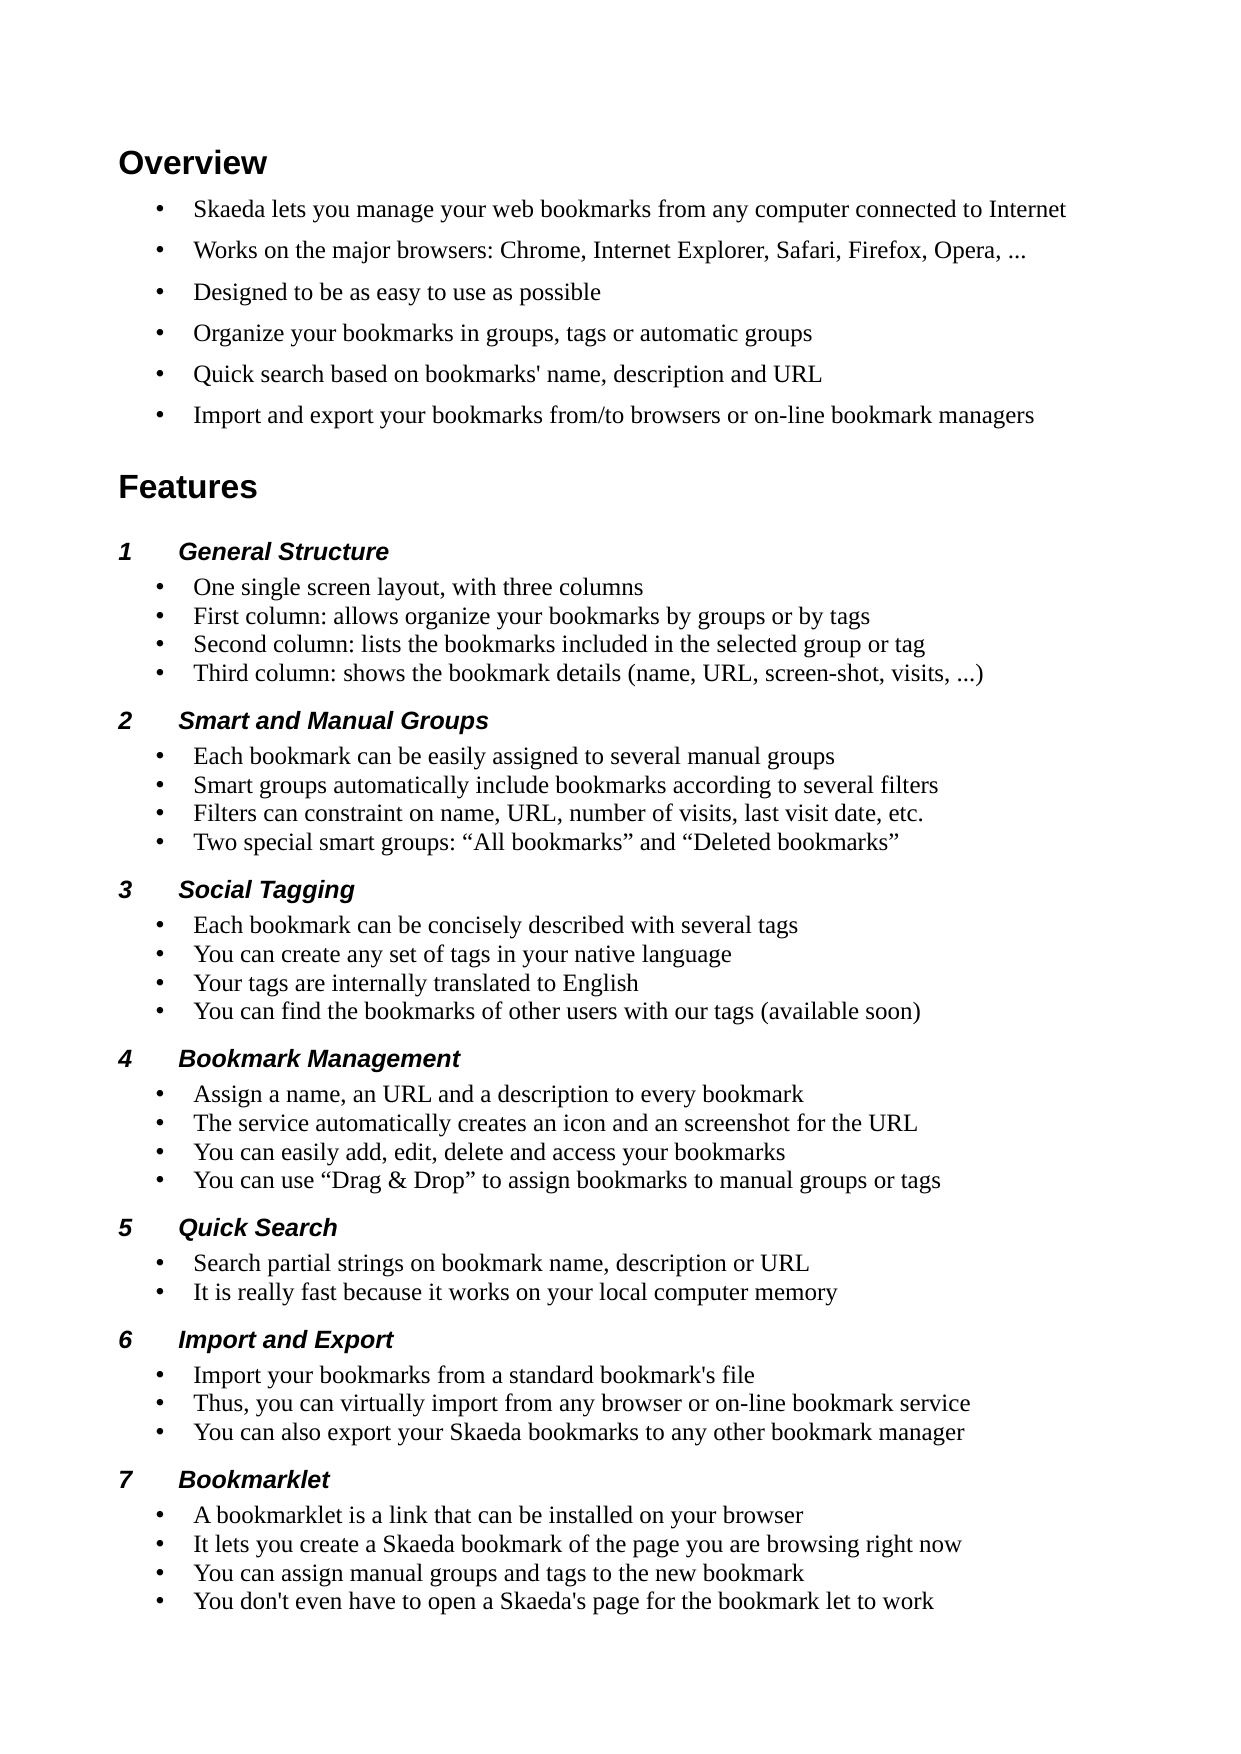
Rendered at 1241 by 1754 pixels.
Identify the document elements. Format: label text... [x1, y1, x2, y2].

list The service automatically creates an icon and an screenshot for the URL [156, 1108, 1122, 1137]
list Import your bookmarks from a standard bookmark's file [156, 1360, 1122, 1388]
list You can easily add, edit, delete and access your bookmarks [156, 1137, 1122, 1165]
list It lets you create a Skaeda bookmark of the page you are browsing right now [156, 1529, 1122, 1558]
list Second column: lists the bookmarks included in the selected group or tag [156, 629, 1122, 658]
list Works on the major browsers: Chrome, Internet Explorer, Safari, Firefox, Opera, ... [156, 236, 1122, 264]
subtitle Import and Export [118, 1324, 1122, 1353]
subtitle Quick Search [118, 1213, 1122, 1242]
list Designed to be as easy to use as possible [156, 277, 1122, 306]
list Your tags are internally translated to English [156, 968, 1122, 996]
subtitle Smart and Manual Groups [118, 706, 1122, 734]
list Thus, you can virtually import from any browser or on-line bookmark service [156, 1388, 1122, 1417]
list Two special smart groups: “All bookmarks” and “Deleted bookmarks” [156, 827, 1122, 856]
list A bookmarklet is a link that can be installed on your browser [156, 1500, 1122, 1529]
list Organize your bookmarks in groups, tags or automatic groups [156, 318, 1122, 347]
list You can also export your Skaeda bookmarks to any other bookmark manager [156, 1417, 1122, 1446]
list You don't even have to open a Skaeda's page for the bookmark let to work [156, 1586, 1122, 1615]
list You can assign manual groups and tags to the new bookmark [156, 1558, 1122, 1586]
subtitle Overview [118, 143, 1122, 182]
list You can use “Drag & Drop” to assign bookmarks to manual groups or tags [156, 1165, 1122, 1194]
list You can create any set of tags in your native language [156, 939, 1122, 968]
list One single screen layout, with three columns [156, 572, 1122, 601]
list Filters can constraint on name, URL, number of visits, last visit date, etc. [156, 798, 1122, 827]
subtitle Bookmarklet [118, 1465, 1122, 1494]
list Smart groups automatically include bookmarks according to several filters [156, 770, 1122, 798]
list You can find the bookmarks of other users with our tags (available soon) [156, 996, 1122, 1025]
list Assign a name, an URL and a description to every bookmark [156, 1079, 1122, 1108]
list Import and export your bookmarks from/to browsers or on-line bookmark managers [156, 401, 1122, 429]
subtitle Features [118, 467, 1122, 505]
list Quick search based on bookmarks' name, description and URL [156, 359, 1122, 388]
list It is really fast because it works on your local computer memory [156, 1277, 1122, 1306]
subtitle Bookmark Management [118, 1044, 1122, 1073]
subtitle Social Tagging [118, 875, 1122, 904]
list Third column: shows the bookmark details (name, URL, screen-shot, visits, ...) [156, 658, 1122, 687]
list Each bookmark can be easily assigned to several manual groups [156, 741, 1122, 770]
list Each bookmark can be concisely described with several tags [156, 910, 1122, 939]
subtitle General Structure [118, 537, 1122, 566]
list Skaeda lets you manage your web bookmarks from any computer connected to Internet [156, 194, 1122, 223]
list Search partial strings on bookmark name, description or URL [156, 1248, 1122, 1277]
list First column: allows organize your bookmarks by groups or by tags [156, 601, 1122, 629]
